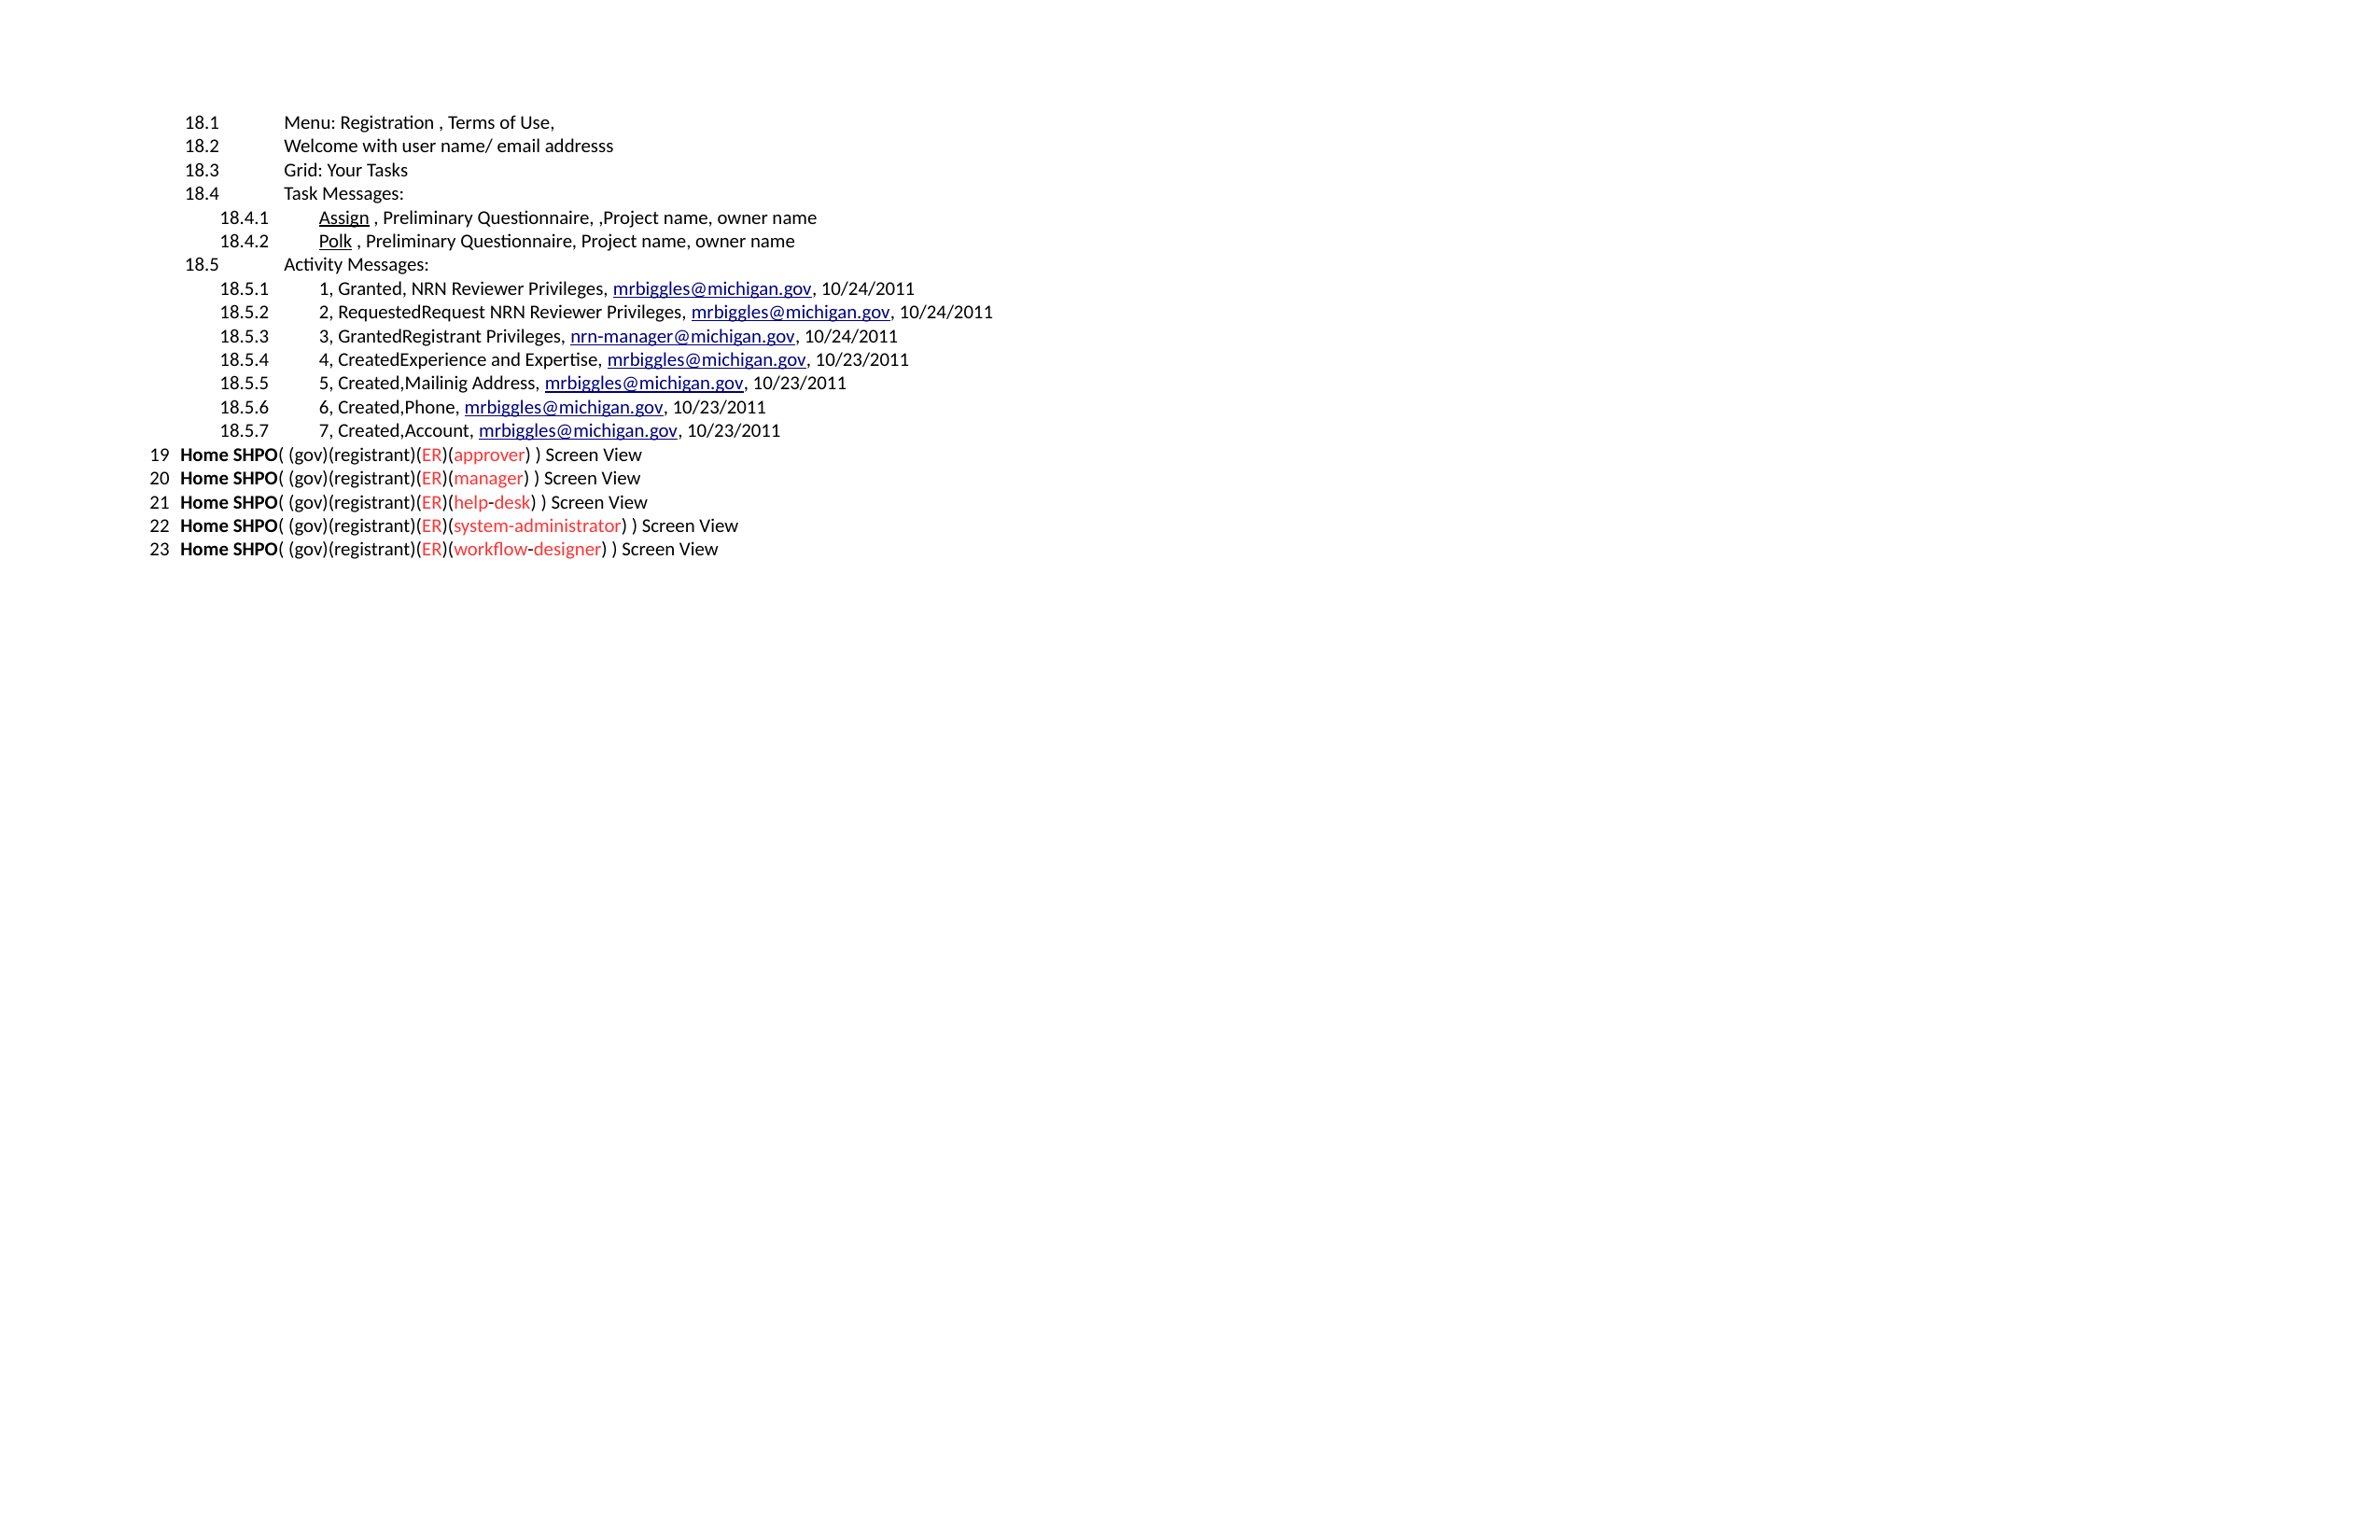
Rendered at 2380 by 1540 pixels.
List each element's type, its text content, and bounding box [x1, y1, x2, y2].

list 7, Created,Account, mrbiggles@michigan.gov, 10/23/2011 [216, 418, 2270, 442]
list Home SHPO( (gov)(registrant)(ER)(help-desk) ) Screen View [146, 490, 2270, 513]
list Home SHPO( (gov)(registrant)(ER)(approver) ) Screen View [146, 442, 2270, 466]
list Home SHPO( (gov)(registrant)(ER)(manager) ) Screen View [146, 466, 2270, 490]
list Welcome with user name/ email addresss [180, 133, 2270, 158]
list Home SHPO( (gov)(registrant)(ER)(system-administrator) ) Screen View [146, 513, 2270, 538]
list Home SHPO( (gov)(registrant)(ER)(workflow-designer) ) Screen View [146, 538, 2270, 561]
list Polk , Preliminary Questionnaire, Project name, owner name [216, 229, 2270, 253]
list 5, Created,Mailinig Address, mrbiggles@michigan.gov, 10/23/2011 [216, 371, 2270, 395]
list Task Messages: [180, 181, 2270, 205]
list Menu: Registration , Terms of Use, [180, 110, 2270, 133]
list Assign , Preliminary Questionnaire, ,Project name, owner name [216, 205, 2270, 229]
list 2, RequestedRequest NRN Reviewer Privileges, mrbiggles@michigan.gov, 10/24/2011 [216, 300, 2270, 324]
list 3, GrantedRegistrant Privileges, nrn-manager@michigan.gov, 10/24/2011 [216, 324, 2270, 347]
list Grid: Your Tasks [180, 158, 2270, 181]
list 1, Granted, NRN Reviewer Privileges, mrbiggles@michigan.gov, 10/24/2011 [216, 276, 2270, 300]
list 4, CreatedExperience and Expertise, mrbiggles@michigan.gov, 10/23/2011 [216, 347, 2270, 371]
list Activity Messages: [180, 253, 2270, 276]
list 6, Created,Phone, mrbiggles@michigan.gov, 10/23/2011 [216, 395, 2270, 418]
